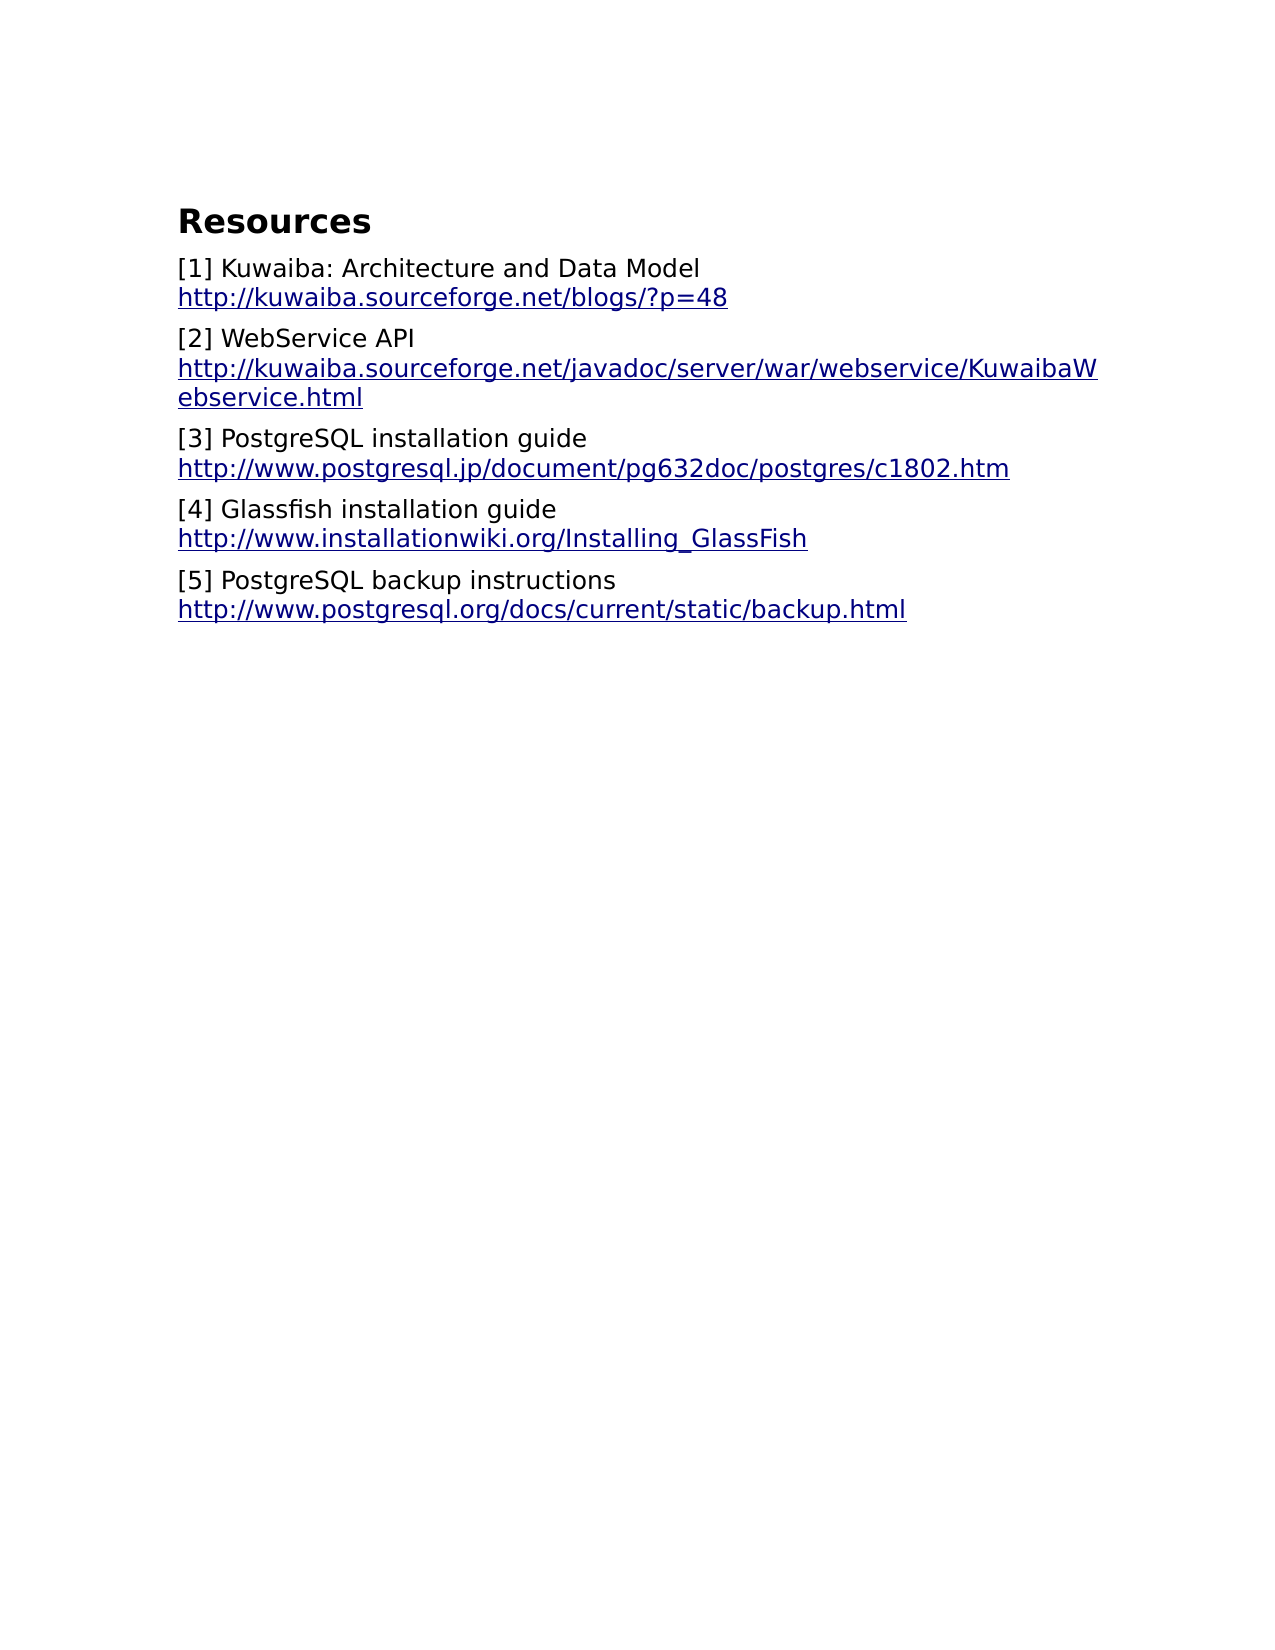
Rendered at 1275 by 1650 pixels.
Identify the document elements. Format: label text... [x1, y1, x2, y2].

text [2] WebService API http://kuwaiba.sourceforge.net/javadoc/server/war/webservice/KuwaibaW [177, 324, 1098, 379]
text ebservice.html [177, 380, 1098, 412]
text [1] Kuwaiba: Architecture and Data Model http://kuwaiba.sourceforge.net/blogs/?p=48 [177, 254, 1098, 312]
text [3] PostgreSQL installation guide http://www.postgresql.jp/document/pg632doc/postgres/c1802.htm [177, 424, 1098, 483]
text [5] PostgreSQL backup instructions http://www.postgresql.org/docs/current/static/backup.html [177, 566, 1098, 624]
text [4] Glassfish installation guide http://www.installationwiki.org/Installing_GlassFish [177, 495, 1098, 554]
subtitle Resources [177, 202, 1098, 241]
